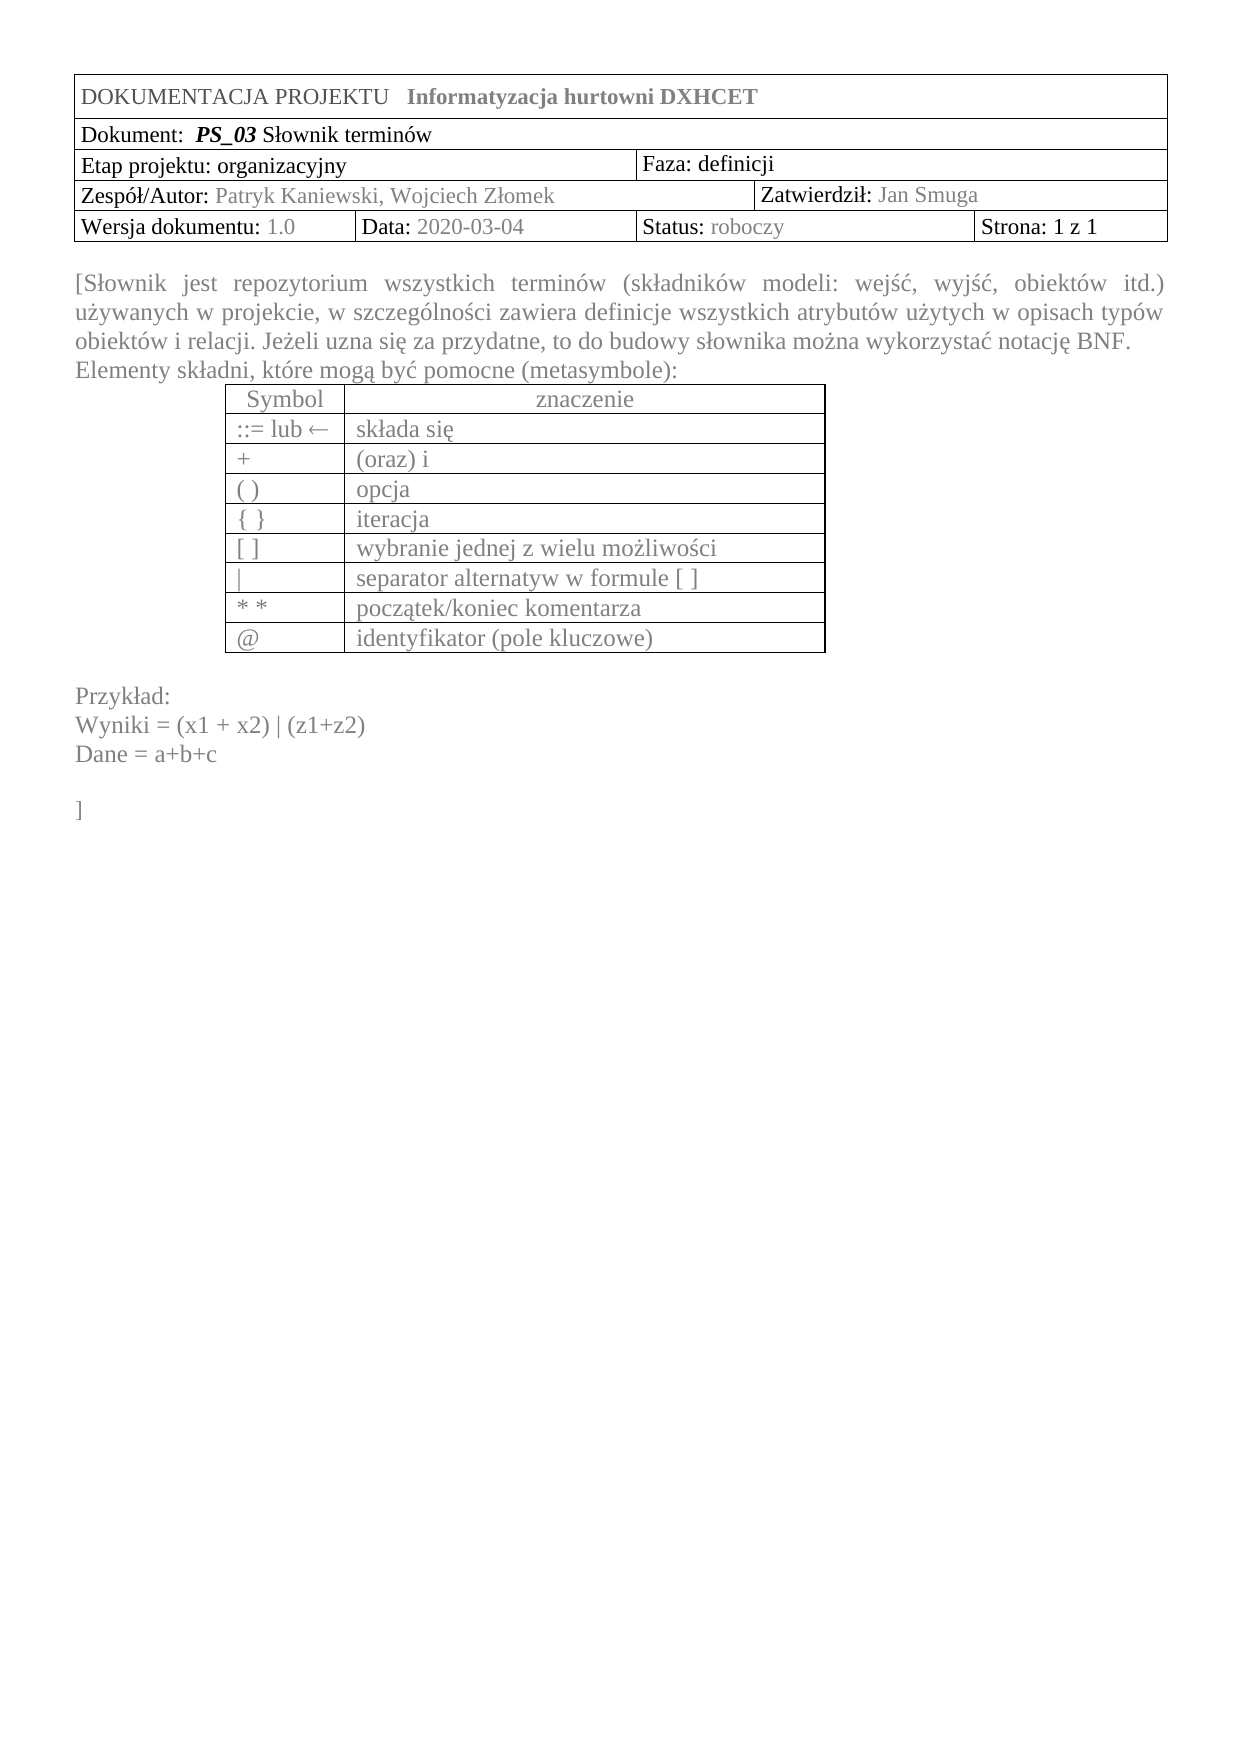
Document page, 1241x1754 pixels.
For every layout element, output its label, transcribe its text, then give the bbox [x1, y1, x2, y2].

table_cell ::= lub  [226, 414, 344, 443]
table_cell wybranie jednej z wielu możliwości [345, 534, 824, 562]
table_cell { } [226, 504, 344, 532]
table_cell @ [226, 623, 344, 652]
text ] [75, 796, 1165, 823]
table_cell składa się [345, 414, 824, 443]
table_cell identyfikator (pole kluczowe) [345, 623, 824, 652]
table_cell opcja [345, 474, 824, 503]
table_cell | [226, 563, 344, 592]
table_cell iteracja [345, 504, 824, 532]
text Przykład: [75, 681, 1165, 710]
text Elementy składni, które mogą być pomocne (metasymbole): [75, 355, 1165, 383]
text Dane = a+b+c [75, 739, 1165, 768]
table_header znaczenie [345, 385, 824, 413]
table_cell (oraz) i [345, 444, 824, 473]
table_cell [ ] [226, 534, 344, 562]
text Wyniki = (x1 + x2) | (z1+z2) [75, 710, 1165, 739]
table_cell ( ) [226, 474, 344, 503]
text [Słownik jest repozytorium wszystkich terminów (składników modeli: wejść, wyjść, obiektów itd.) używanych w projekcie, w szczególności zawiera definicje wszystkich atrybutów użytych w opisach typów obiektów i relacji. Jeżeli uzna się za przydatne, to do budowy słownika można wykorzystać notację BNF. [75, 268, 1165, 355]
table_header Symbol [226, 385, 344, 413]
table_cell * * [226, 593, 344, 622]
table_cell separator alternatyw w formule [ ] [345, 563, 824, 592]
table_cell początek/koniec komentarza [345, 593, 824, 622]
table_cell + [226, 444, 344, 473]
